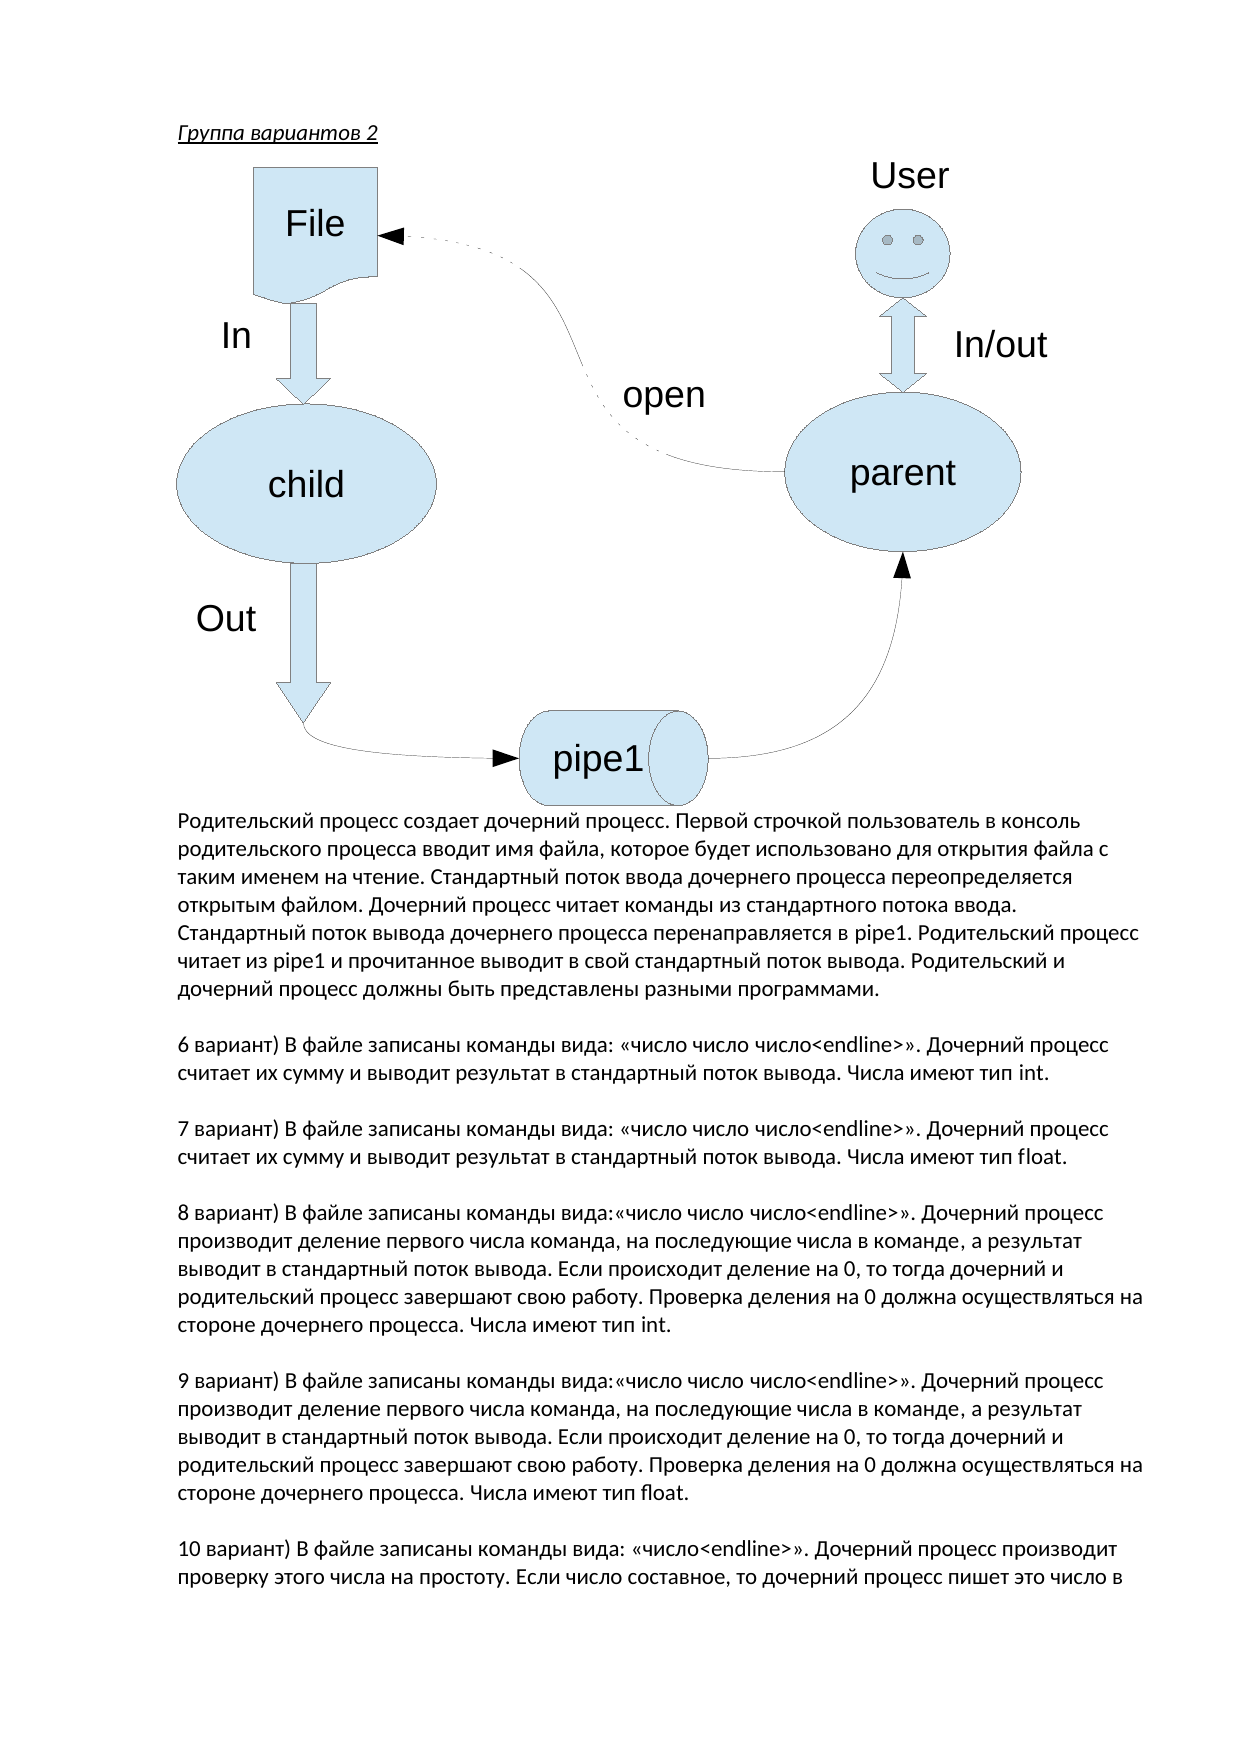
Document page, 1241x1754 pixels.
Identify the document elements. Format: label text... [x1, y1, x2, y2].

text 10 вариант) В файле записаны команды вида: «число<endline>». Дочерний процесс производит проверку этого числа на простоту. Если число составное, то дочерний процесс пишет это число в [177, 1534, 1152, 1590]
text 6 вариант) В файле записаны команды вида: «число число число<endline>». Дочерний процесс считает их сумму и выводит результат в стандартный поток вывода. Числа имеют тип int. [177, 1030, 1152, 1086]
text 7 вариант) В файле записаны команды вида: «число число число<endline>». Дочерний процесс считает их сумму и выводит результат в стандартный поток вывода. Числа имеют тип float. [177, 1114, 1152, 1170]
text 8 вариант) В файле записаны команды вида:«число число число<endline>». Дочерний процесс производит деление первого числа команда, на последующие числа в команде, а результат выводит в стандартный поток вывода. Если происходит деление на 0, то тогда дочерний и родительский процесс завершают свою работу. Проверка деления на 0 должна осуществляться на стороне дочернего процесса. Числа имеют тип int. [177, 1198, 1152, 1338]
text Родительский процесс создает дочерний процесс. Первой строчкой пользователь в консоль родительского процесса вводит имя файла, которое будет использовано для открытия файла с таким именем на чтение. Стандартный поток ввода дочернего процесса переопределяется открытым файлом. Дочерний процесс читает команды из стандартного потока ввода. Стандартный поток вывода дочернего процесса перенаправляется в pipe1. Родительский процесс читает из pipe1 и прочитанное выводит в свой стандартный поток вывода. Родительский и дочерний процесс должны быть представлены разными программами. [177, 146, 1152, 1002]
text Группа вариантов 2 [177, 118, 1152, 146]
text 9 вариант) В файле записаны команды вида:«число число число<endline>». Дочерний процесс производит деление первого числа команда, на последующие числа в команде, а результат выводит в стандартный поток вывода. Если происходит деление на 0, то тогда дочерний и родительский процесс завершают свою работу. Проверка деления на 0 должна осуществляться на стороне дочернего процесса. Числа имеют тип float. [177, 1366, 1152, 1506]
